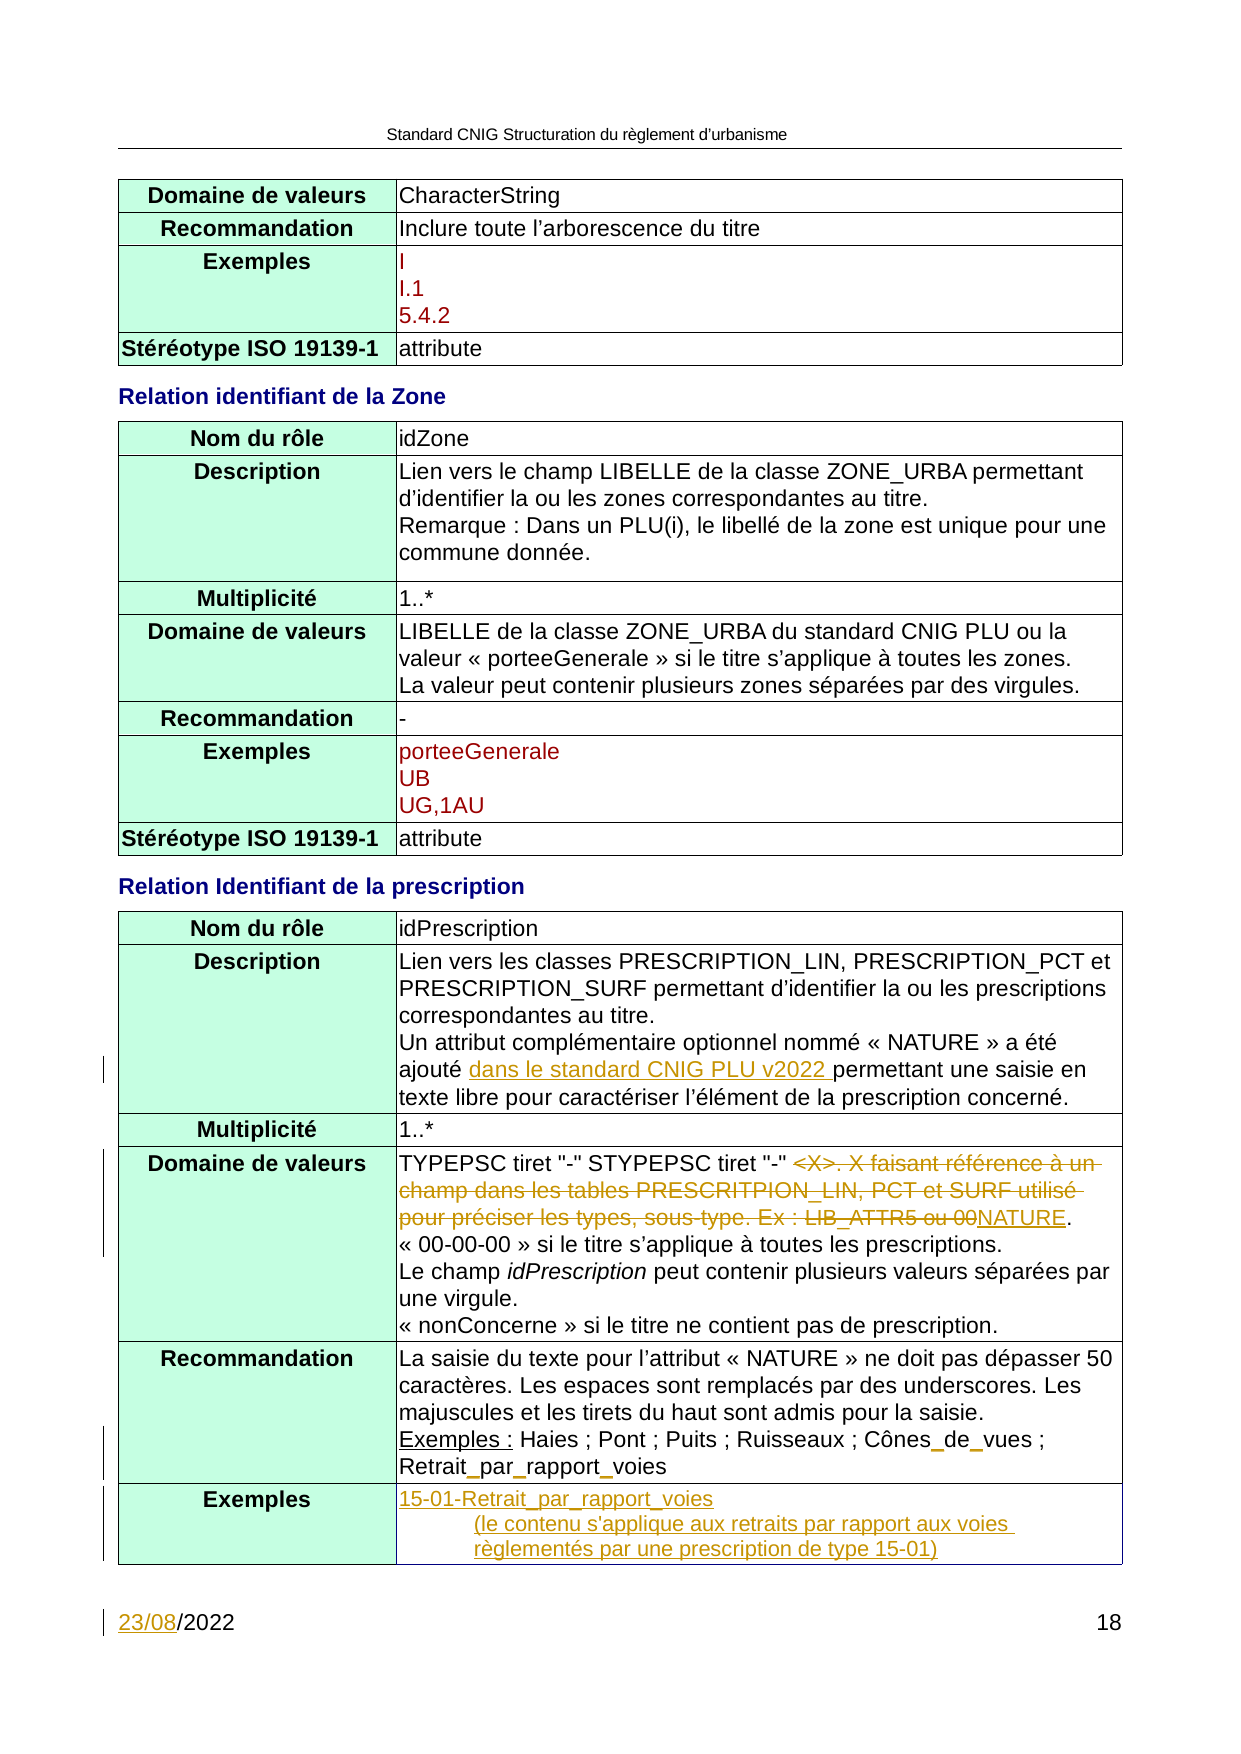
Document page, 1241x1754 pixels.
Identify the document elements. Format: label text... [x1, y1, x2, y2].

table_cell porteeGenerale UB UG,1AU [397, 736, 1122, 822]
table_cell Domaine de valeurs [119, 180, 396, 212]
table_cell Inclure toute l’arborescence du titre [397, 213, 1122, 244]
table_cell attribute [397, 333, 1122, 365]
table_cell 1..* [397, 1114, 1122, 1146]
table_cell Stéréotype ISO 19139-1 [119, 333, 396, 365]
table_cell Lien vers le champ LIBELLE de la classe ZONE_URBA permettant d’identifier la ou les zones correspondantes au titre. Remarque : Dans un PLU(i), le libellé de la zone est unique pour une commune donnée. [397, 456, 1122, 581]
table_cell attribute [397, 823, 1122, 855]
table_cell 15-01-Retrait_par_rapport_voies (le contenu s'applique aux retraits par rapport aux voies règlementés par une prescription de type 15-01) [397, 1484, 1122, 1564]
table_cell Multiplicité [119, 1114, 396, 1146]
table_cell Description [119, 456, 396, 581]
table_header idPrescription [397, 912, 1122, 944]
table_header Nom du rôle [119, 422, 396, 454]
table_cell Recommandation [119, 1342, 396, 1483]
table_cell Exemples [119, 736, 396, 822]
table_cell Exemples [119, 246, 396, 332]
table_header idZone [397, 422, 1122, 454]
subtitle Relation identifiant de la Zone [118, 383, 1122, 410]
table_cell Recommandation [119, 213, 396, 244]
table_cell CharacterString [397, 180, 1122, 212]
table_cell Multiplicité [119, 582, 396, 614]
table_cell I I.1 5.4.2 [397, 246, 1122, 332]
table_cell Stéréotype ISO 19139-1 [119, 823, 396, 855]
table_cell Domaine de valeurs [119, 1147, 396, 1341]
table_header Nom du rôle [119, 912, 396, 944]
table_cell Exemples [119, 1484, 396, 1564]
table_cell Recommandation [119, 702, 396, 734]
table_cell Domaine de valeurs [119, 615, 396, 701]
table_cell La saisie du texte pour l’attribut « NATURE » ne doit pas dépasser 50 caractères. Les espaces sont remplacés par des underscores. Les majuscules et les tirets du haut sont admis pour la saisie. Exemples : Haies ; Pont ; Puits ; Ruisseaux ; Cônes_de_vues ; Retrait_par_rapport_voies [397, 1342, 1122, 1483]
table_cell LIBELLE de la classe ZONE_URBA du standard CNIG PLU ou la valeur « porteeGenerale » si le titre s’applique à toutes les zones. La valeur peut contenir plusieurs zones séparées par des virgules. [397, 615, 1122, 701]
table_cell Description [119, 945, 396, 1113]
table_cell Lien vers les classes PRESCRIPTION_LIN, PRESCRIPTION_PCT et PRESCRIPTION_SURF permettant d’identifier la ou les prescriptions correspondantes au titre. Un attribut complémentaire optionnel nommé « NATURE » a été ajouté dans le standard CNIG PLU v2022 permettant une saisie en texte libre pour caractériser l’élément de la prescription concerné. [397, 945, 1122, 1113]
table_cell - [397, 702, 1122, 734]
subtitle Relation Identifiant de la prescription [118, 872, 1122, 899]
table_cell 1..* [397, 582, 1122, 614]
table_cell TYPEPSC tiret "-" STYPEPSC tiret "-" NATURE.« 00-00-00 » si le titre s’applique à toutes les prescriptions. Le champ idPrescription peut contenir plusieurs valeurs séparées par une virgule. « nonConcerne » si le titre ne contient pas de prescription. [397, 1147, 1122, 1341]
